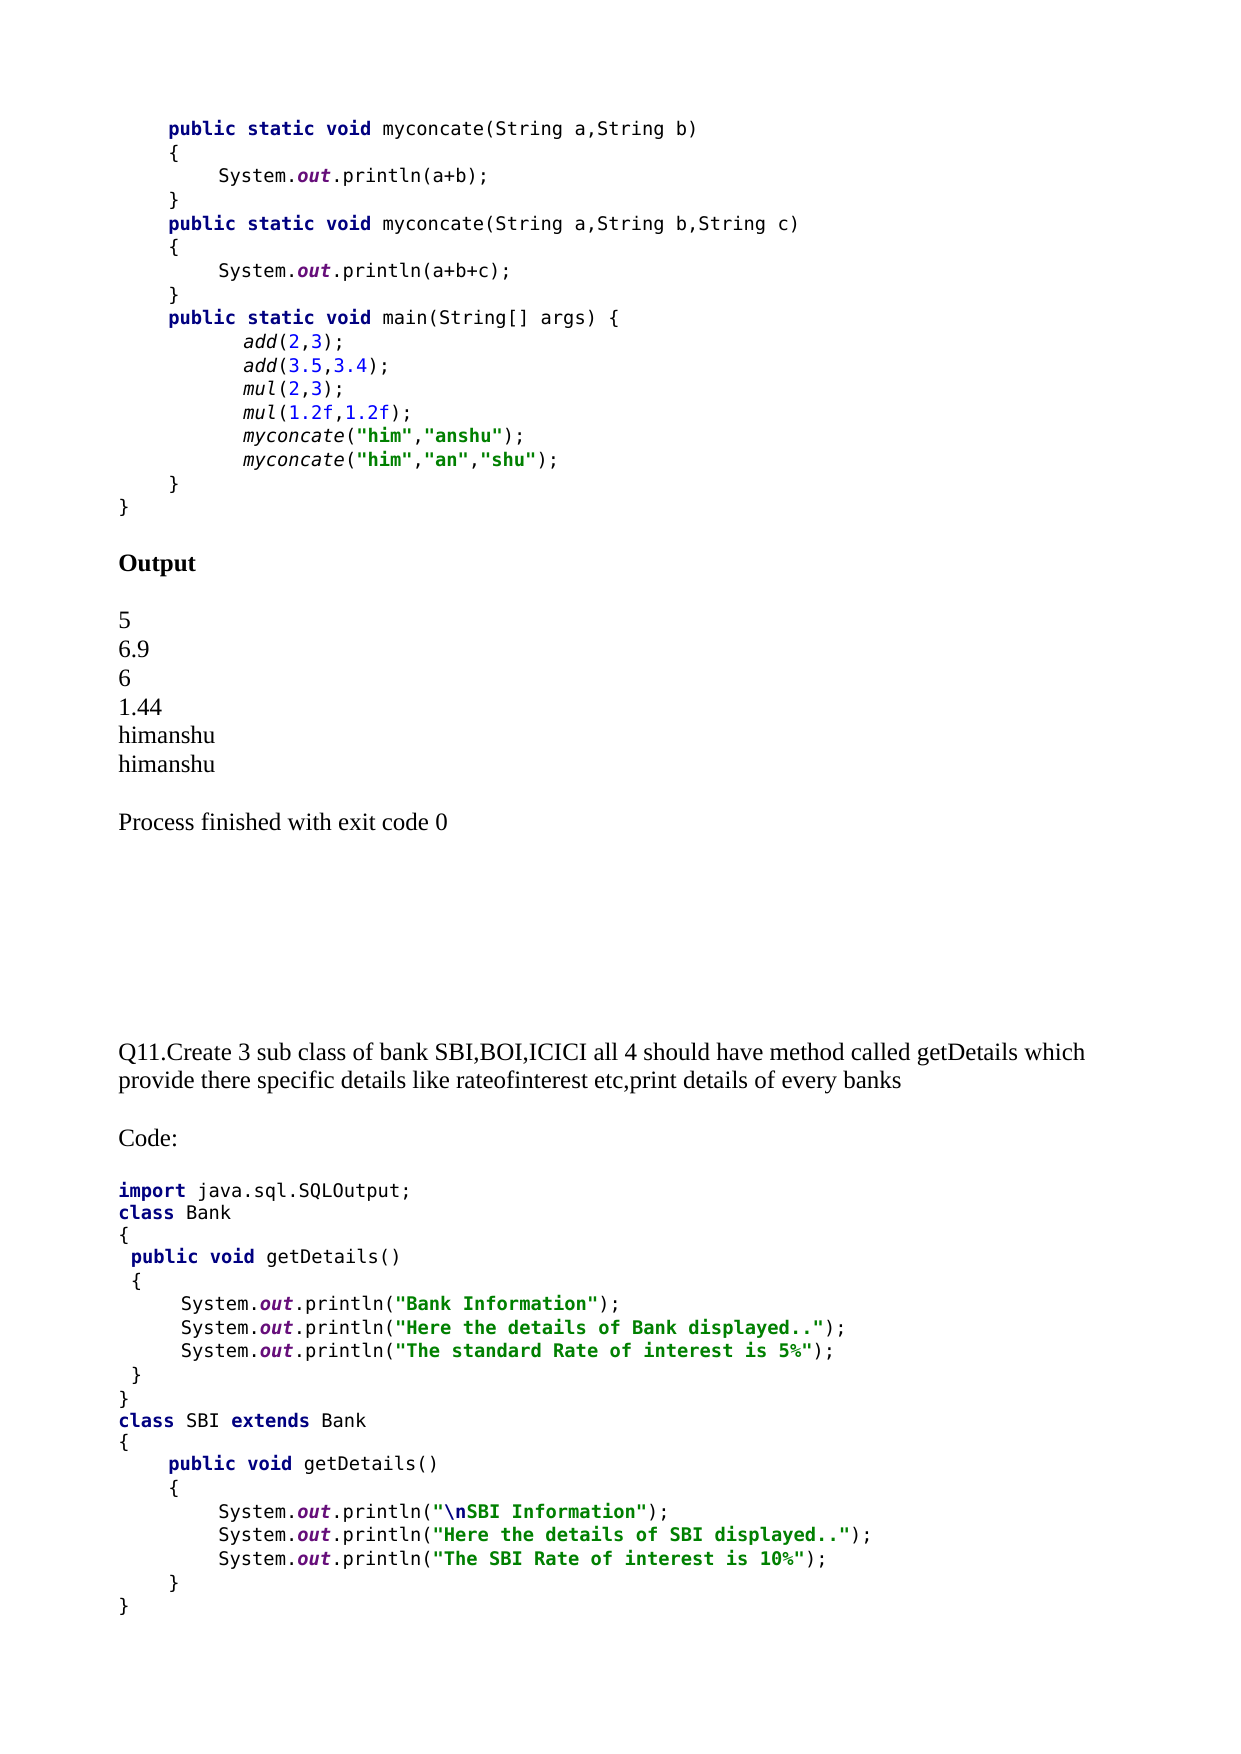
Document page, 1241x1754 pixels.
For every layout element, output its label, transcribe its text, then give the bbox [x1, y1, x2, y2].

text System.out.println("\nSBI Information"); [118, 1501, 1122, 1524]
text class SBI extends Bank [118, 1410, 1122, 1432]
text add(3.5,3.4); [118, 354, 1122, 378]
text himanshu [118, 720, 1122, 749]
text public static void myconcate(String a,String b,String c) [118, 213, 1122, 236]
text myconcate("him","anshu"); [118, 426, 1122, 449]
text } [118, 1364, 1122, 1388]
text } [118, 496, 1122, 518]
text mul(1.2f,1.2f); [118, 402, 1122, 426]
text myconcate("him","an","shu"); [118, 449, 1122, 473]
text System.out.println("Bank Information"); [118, 1293, 1122, 1317]
text } [118, 1572, 1122, 1595]
text } [118, 473, 1122, 496]
text public void getDetails() [118, 1453, 1122, 1477]
text System.out.println("The SBI Rate of interest is 10%"); [118, 1548, 1122, 1572]
text } [118, 284, 1122, 307]
text { [118, 1224, 1122, 1246]
text System.out.println("Here the details of Bank displayed.."); [118, 1317, 1122, 1341]
text { [118, 1269, 1122, 1293]
text 6 [118, 663, 1122, 692]
text System.out.println("The standard Rate of interest is 5%"); [118, 1341, 1122, 1364]
text { [118, 236, 1122, 260]
text mul(2,3); [118, 378, 1122, 402]
text } [118, 1388, 1122, 1410]
text 1.44 [118, 692, 1122, 720]
text 5 [118, 605, 1122, 634]
text System.out.println("Here the details of SBI displayed.."); [118, 1524, 1122, 1548]
text System.out.println(a+b+c); [118, 260, 1122, 284]
text System.out.println(a+b); [118, 165, 1122, 189]
text Q11.Create 3 sub class of bank SBI,BOI,ICICI all 4 should have method called getDetails which provide there specific details like rateofinterest etc,print details of every banks [118, 1037, 1122, 1094]
text import java.sql.SQLOutput; [118, 1180, 1122, 1202]
text } [118, 189, 1122, 213]
text Process finished with exit code 0 [118, 807, 1122, 835]
text class Bank [118, 1202, 1122, 1224]
text { [118, 1432, 1122, 1453]
text public static void myconcate(String a,String b) [118, 118, 1122, 142]
text Code: [118, 1123, 1122, 1152]
text 6.9 [118, 634, 1122, 663]
text add(2,3); [118, 331, 1122, 354]
text } [118, 1595, 1122, 1617]
text himanshu [118, 749, 1122, 778]
text Output [118, 548, 1122, 577]
text { [118, 1477, 1122, 1501]
text { [118, 142, 1122, 165]
text public static void main(String[] args) { [118, 307, 1122, 331]
text public void getDetails() [118, 1246, 1122, 1269]
